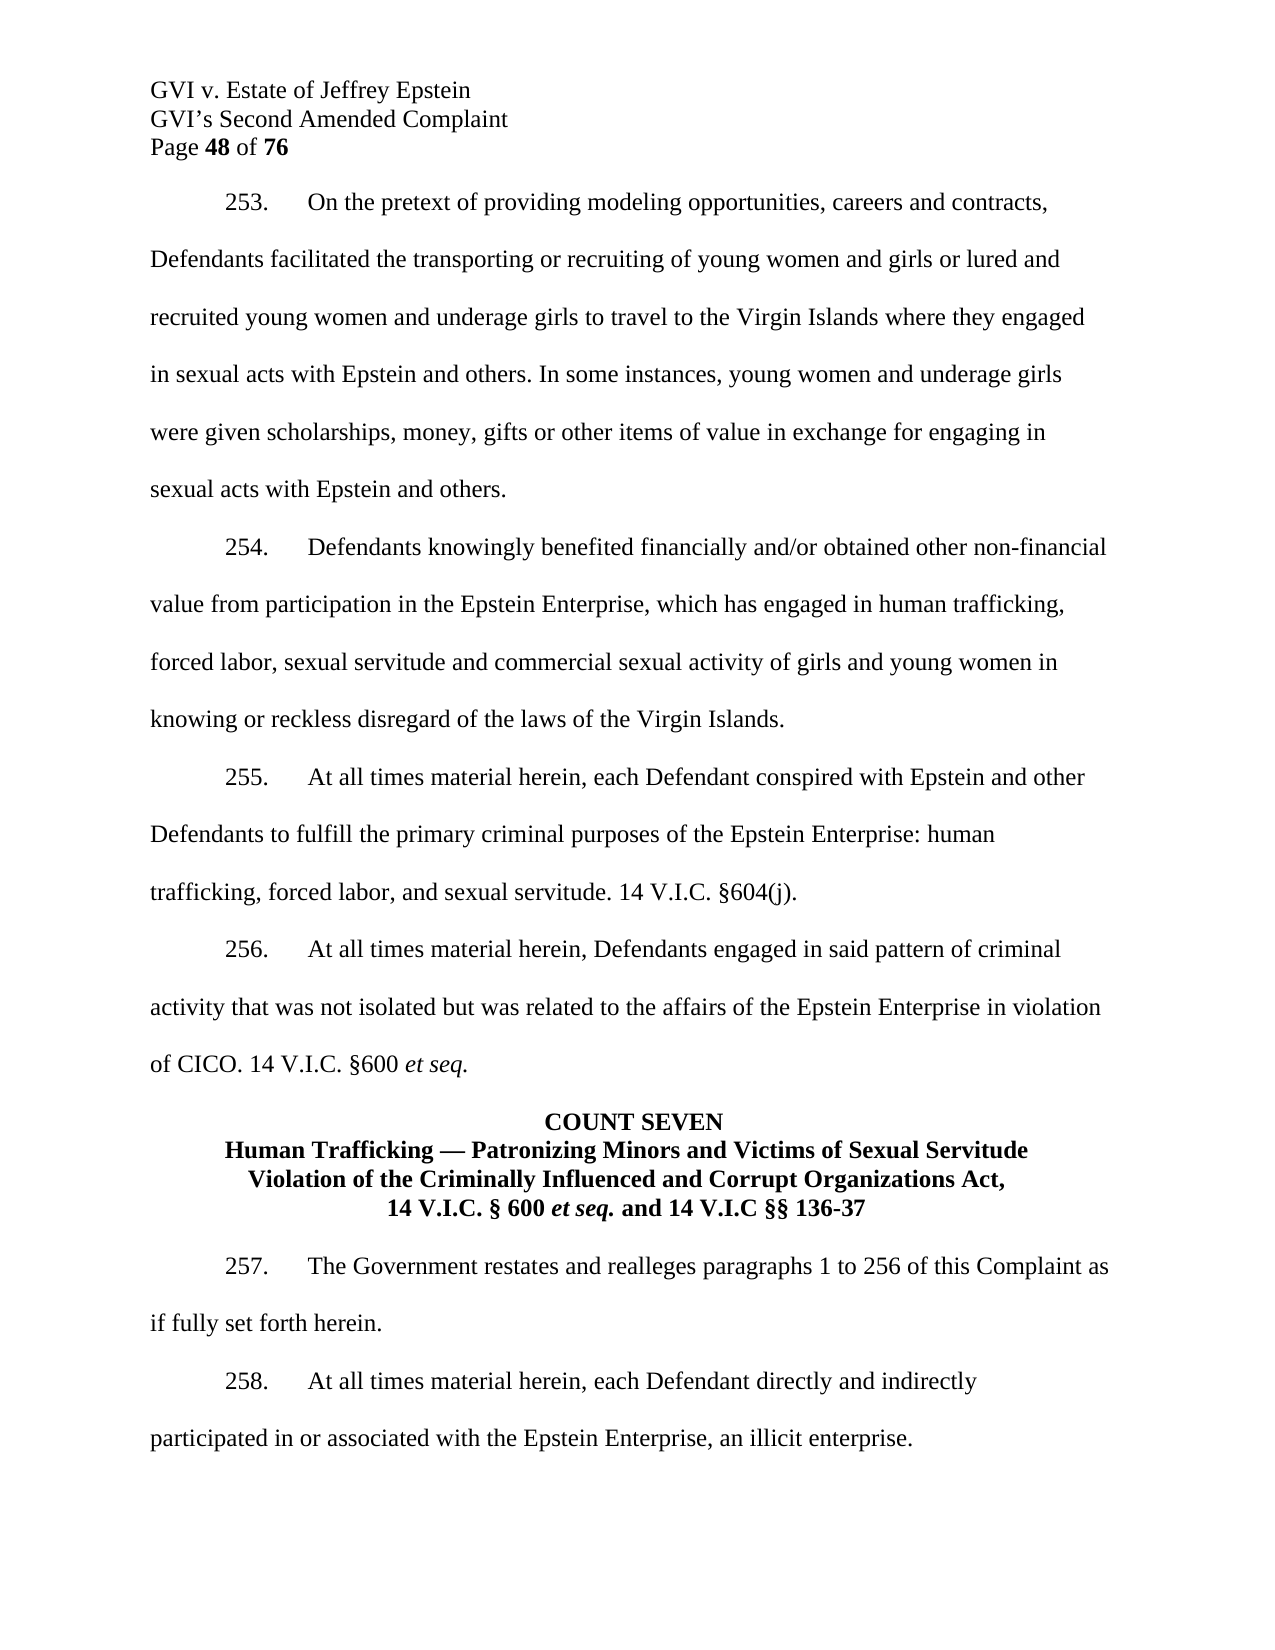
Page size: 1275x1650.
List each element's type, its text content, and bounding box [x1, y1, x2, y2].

list The Government restates and realleges paragraphs 1 to 256 of this Complaint as if fully set forth herein. [150, 1251, 1109, 1337]
list At all times material herein, Defendants engaged in said pattern of criminal activity that was not isolated but was related to the affairs of the Epstein Enterprise in violation of CICO. 14 V.I.C. §600 et seq. [150, 934, 1102, 1078]
list At all times material herein, each Defendant directly and indirectly participated in or associated with the Epstein Enterprise, an illicit enterprise. [150, 1366, 1101, 1452]
list Defendants knowingly benefited financially and/or obtained other non-financial value from participation in the Epstein Enterprise, which has engaged in human trafficking, forced labor, sexual servitude and commercial sexual activity of girls and young women in knowing or reckless disregard of the laws of the Virgin Islands. [150, 532, 1107, 733]
list On the pretext of providing modeling opportunities, careers and contracts, Defendants facilitated the transporting or recruiting of young women and girls or lured and recruited young women and underage girls to travel to the Virgin Islands where they engaged in sexual acts with Epstein and others. In some instances, young women and underage girls were given scholarships, money, gifts or other items of value in exchange for engaging in sexual acts with Epstein and others. [150, 187, 1110, 503]
subtitle Human Trafficking — Patronizing Minors and Victims of Sexual Servitude Violation of the Criminally Influenced and Corrupt Organizations Act, [224, 1136, 1028, 1193]
text 14 V.I.C. § 600 et seq. and 14 V.I.C §§ 136-37 [127, 1193, 1125, 1222]
subtitle COUNT SEVEN [197, 1107, 1070, 1136]
list At all times material herein, each Defendant conspired with Epstein and other Defendants to fulfill the primary criminal purposes of the Epstein Enterprise: human trafficking, forced labor, and sexual servitude. 14 V.I.C. §604(j). [150, 762, 1113, 906]
